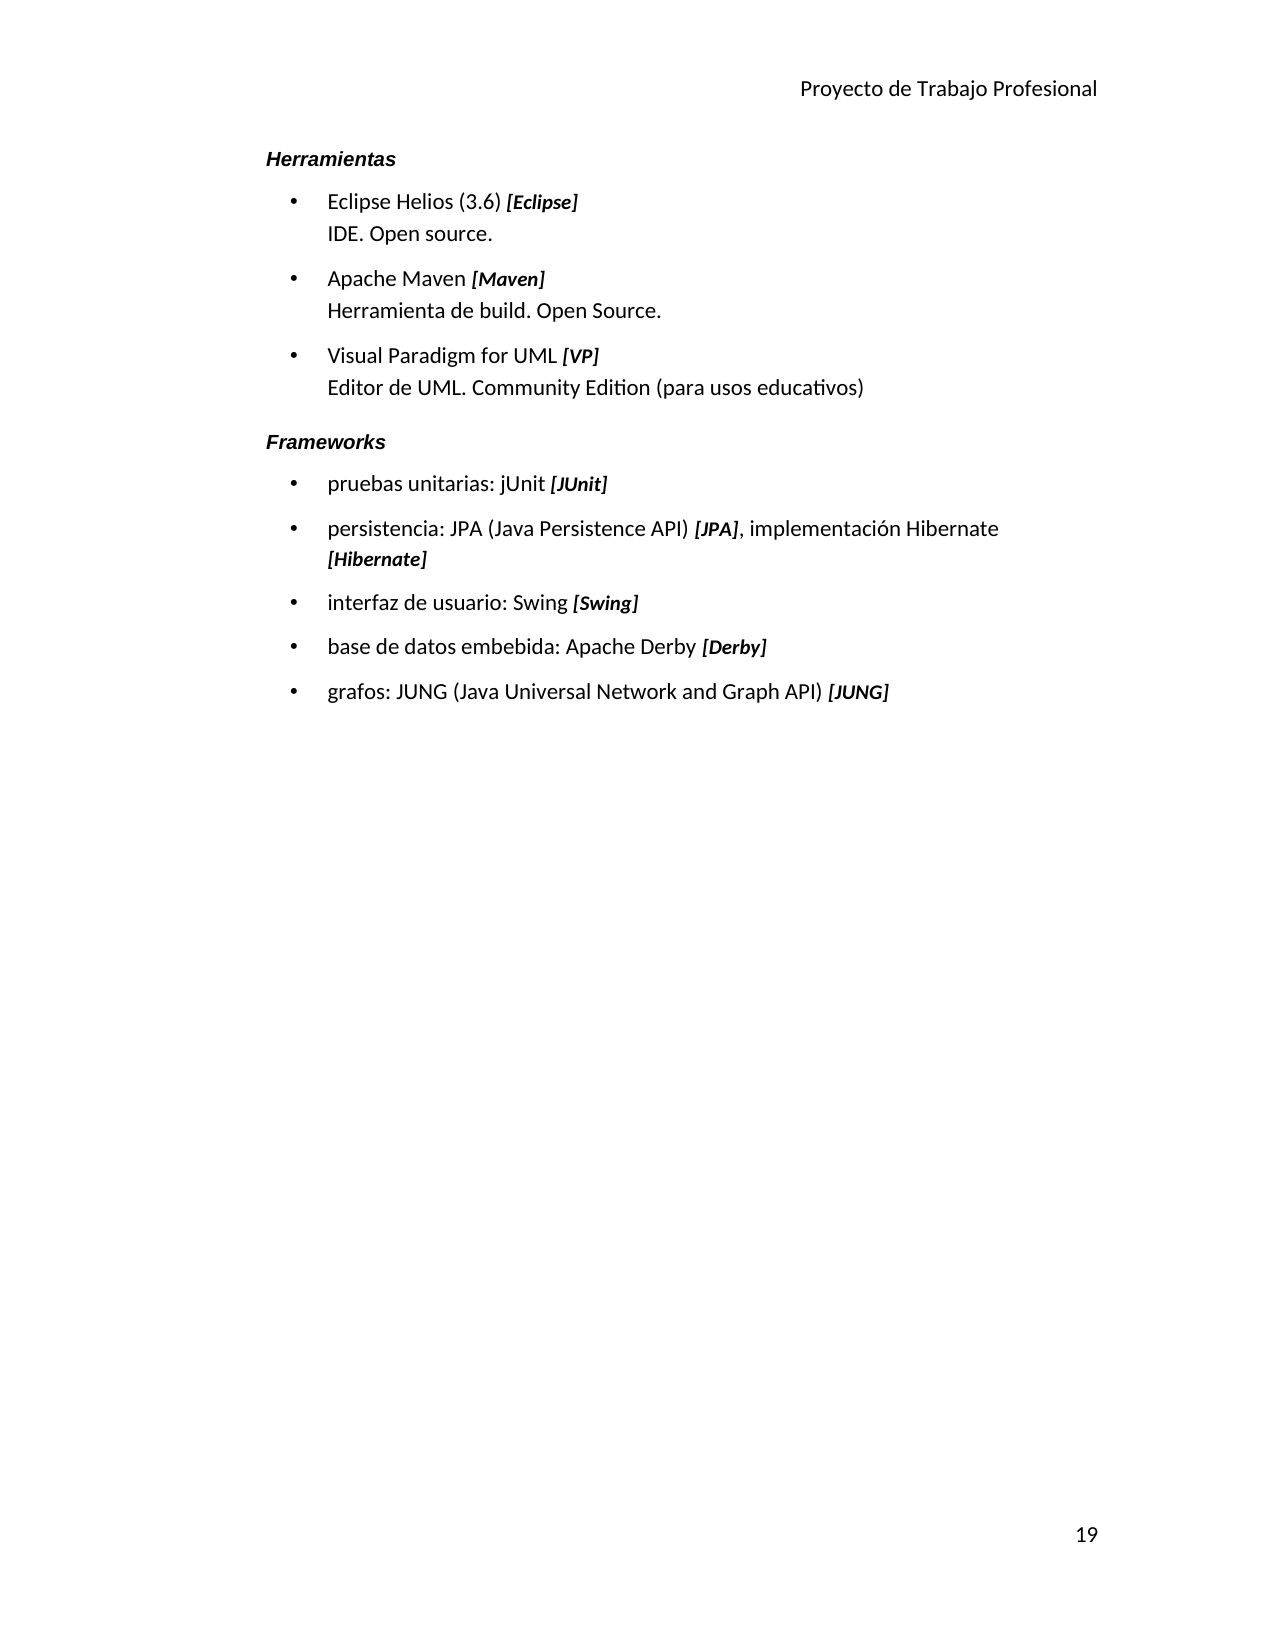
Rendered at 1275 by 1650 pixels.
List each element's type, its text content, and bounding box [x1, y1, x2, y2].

list pruebas unitarias: jUnit [JUnit] [290, 469, 1098, 497]
list Apache Maven [Maven] Herramienta de build. Open Source. [290, 264, 1098, 324]
subtitle Frameworks [177, 430, 1098, 453]
list grafos: JUNG (Java Universal Network and Graph API) [JUNG] [290, 677, 1098, 705]
list Visual Paradigm for UML [VP] Editor de UML. Community Edition (para usos educativos) [290, 341, 1098, 401]
list persistencia: JPA (Java Persistence API) [JPA], implementación Hibernate [Hibernate] [290, 514, 1098, 571]
list Eclipse Helios (3.6) [Eclipse] IDE. Open source. [290, 187, 1098, 247]
list interfaz de usuario: Swing [Swing] [290, 588, 1098, 616]
list base de datos embebida: Apache Derby [Derby] [290, 632, 1098, 660]
subtitle Herramientas [177, 148, 1098, 171]
